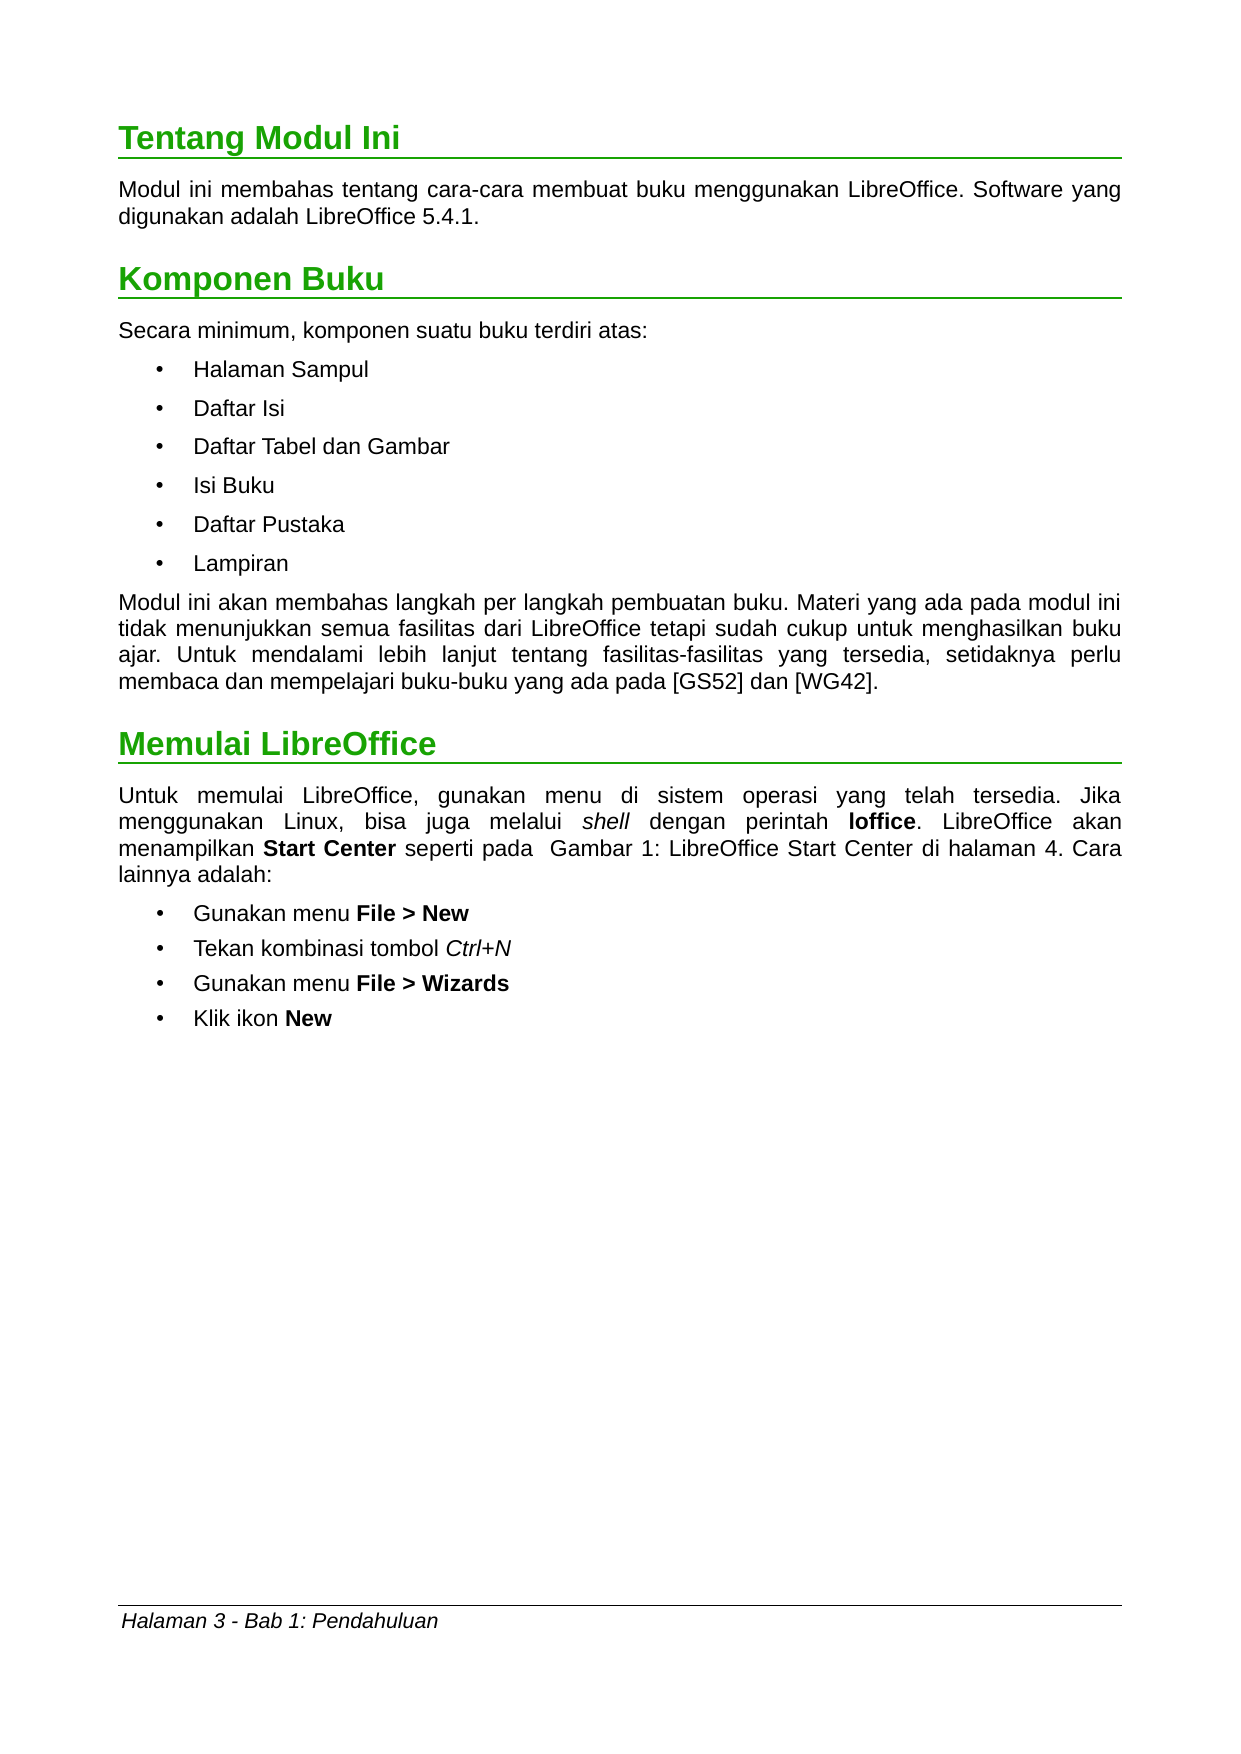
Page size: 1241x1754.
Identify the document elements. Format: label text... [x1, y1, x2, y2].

list Lampiran [156, 550, 1122, 576]
list Daftar Tabel dan Gambar [156, 433, 1122, 460]
list Klik ikon New [156, 1005, 1122, 1032]
subtitle Memulai LibreOffice [118, 724, 1122, 762]
list Daftar Isi [156, 394, 1122, 421]
list Isi Buku [156, 472, 1122, 498]
text Modul ini akan membahas langkah per langkah pembuatan buku. Materi yang ada pada modul ini tidak menunjukkan semua fasilitas dari LibreOffice tetapi sudah cukup untuk menghasilkan buku ajar. Untuk mendalami lebih lanjut tentang fasilitas-fasilitas yang tersedia, setidaknya perlu membaca dan mempelajari buku-buku yang ada pada [GS52] dan [WG42]. [118, 589, 1122, 694]
list Halaman Sampul [156, 356, 1122, 382]
text Untuk memulai LibreOffice, gunakan menu di sistem operasi yang telah tersedia. Jika menggunakan Linux, bisa juga melalui shell dengan perintah loffice. LibreOffice akan menampilkan Start Center seperti pada Gambar 1: LibreOffice Start Center di halaman 4. Cara lainnya adalah: [118, 782, 1122, 887]
list Daftar Pustaka [156, 511, 1122, 537]
text Modul ini membahas tentang cara-cara membuat buku menggunakan LibreOffice. Software yang digunakan adalah LibreOffice 5.4.1. [118, 176, 1122, 229]
text Secara minimum, komponen suatu buku terdiri atas: [118, 317, 1122, 343]
subtitle Tentang Modul Ini [118, 118, 1122, 157]
subtitle Komponen Buku [118, 258, 1122, 297]
list Gunakan menu File > New [156, 900, 1122, 926]
list Tekan kombinasi tombol Ctrl+N [156, 935, 1122, 961]
list Gunakan menu File > Wizards [156, 970, 1122, 997]
